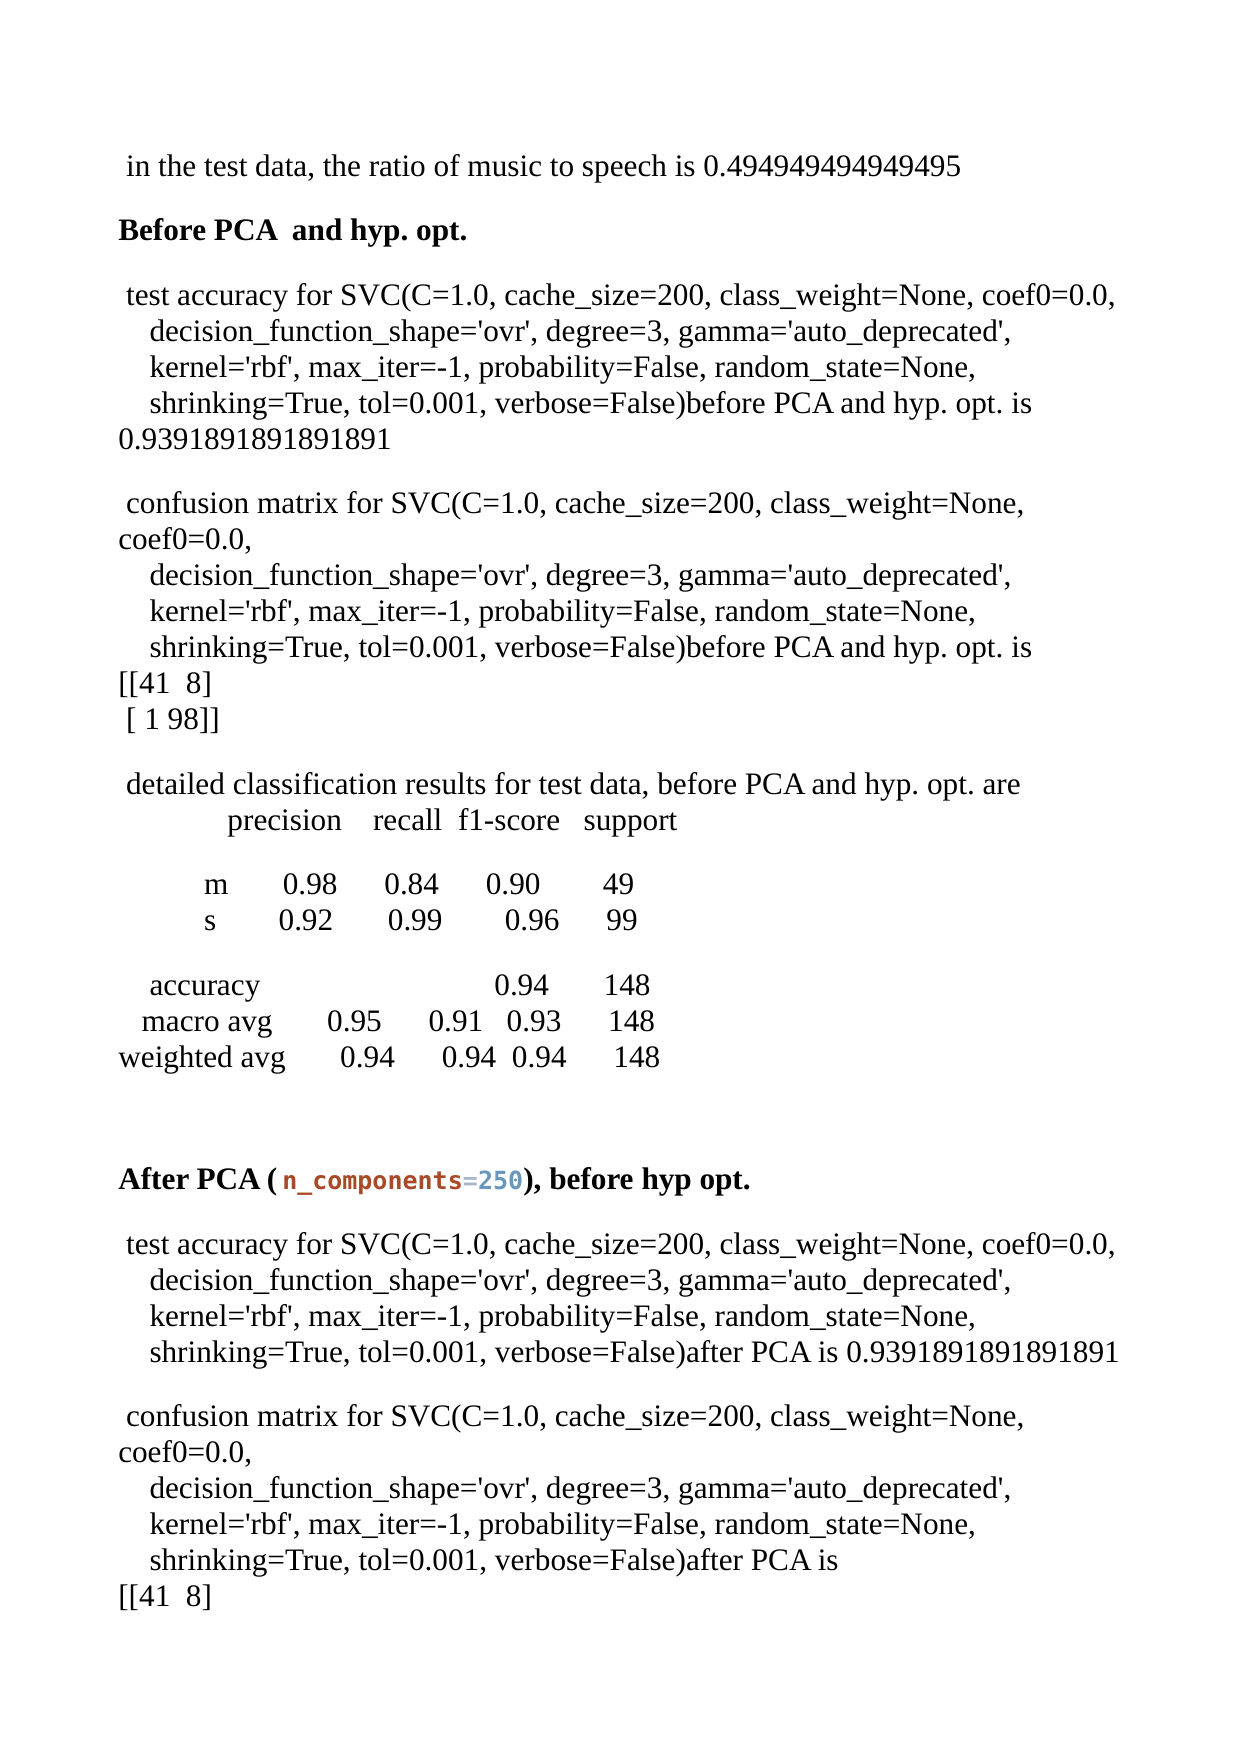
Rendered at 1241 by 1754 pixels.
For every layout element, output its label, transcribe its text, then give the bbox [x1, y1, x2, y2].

text [ 1 98]] [118, 700, 1122, 736]
text confusion matrix for SVC(C=1.0, cache_size=200, class_weight=None, coef0=0.0, [118, 1397, 1122, 1469]
text kernel='rbf', max_iter=-1, probability=False, random_state=None, [118, 1297, 1122, 1333]
text decision_function_shape='ovr', degree=3, gamma='auto_deprecated', [118, 312, 1122, 348]
text precision recall f1-score support [118, 801, 1122, 837]
text kernel='rbf', max_iter=-1, probability=False, random_state=None, [118, 348, 1122, 384]
text confusion matrix for SVC(C=1.0, cache_size=200, class_weight=None, coef0=0.0, [118, 485, 1122, 557]
text test accuracy for SVC(C=1.0, cache_size=200, class_weight=None, coef0=0.0, [118, 1225, 1122, 1261]
text decision_function_shape='ovr', degree=3, gamma='auto_deprecated', [118, 1469, 1122, 1505]
text test accuracy for SVC(C=1.0, cache_size=200, class_weight=None, coef0=0.0, [118, 276, 1122, 312]
text shrinking=True, tol=0.001, verbose=False)before PCA and hyp. opt. is [118, 628, 1122, 664]
text After PCA ( n_components=250), before hyp opt. [118, 1160, 1122, 1196]
text s 0.92 0.99 0.96 99 [118, 902, 1122, 937]
text shrinking=True, tol=0.001, verbose=False)after PCA is 0.9391891891891891 [118, 1333, 1122, 1369]
text kernel='rbf', max_iter=-1, probability=False, random_state=None, [118, 1505, 1122, 1541]
text in the test data, the ratio of music to speech is 0.494949494949495 [118, 147, 1122, 183]
text shrinking=True, tol=0.001, verbose=False)before PCA and hyp. opt. is 0.9391891891891891 [118, 384, 1122, 456]
text accuracy 0.94 148 [118, 966, 1122, 1002]
text m 0.98 0.84 0.90 49 [118, 866, 1122, 902]
text Before PCA and hyp. opt. [118, 212, 1122, 247]
text shrinking=True, tol=0.001, verbose=False)after PCA is [118, 1541, 1122, 1577]
text weighted avg 0.94 0.94 0.94 148 [118, 1038, 1122, 1074]
text [[41 8] [118, 664, 1122, 700]
text kernel='rbf', max_iter=-1, probability=False, random_state=None, [118, 592, 1122, 628]
text decision_function_shape='ovr', degree=3, gamma='auto_deprecated', [118, 1261, 1122, 1297]
text detailed classification results for test data, before PCA and hyp. opt. are [118, 765, 1122, 801]
text [[41 8] [118, 1577, 1122, 1613]
text macro avg 0.95 0.91 0.93 148 [118, 1002, 1122, 1038]
text decision_function_shape='ovr', degree=3, gamma='auto_deprecated', [118, 557, 1122, 592]
